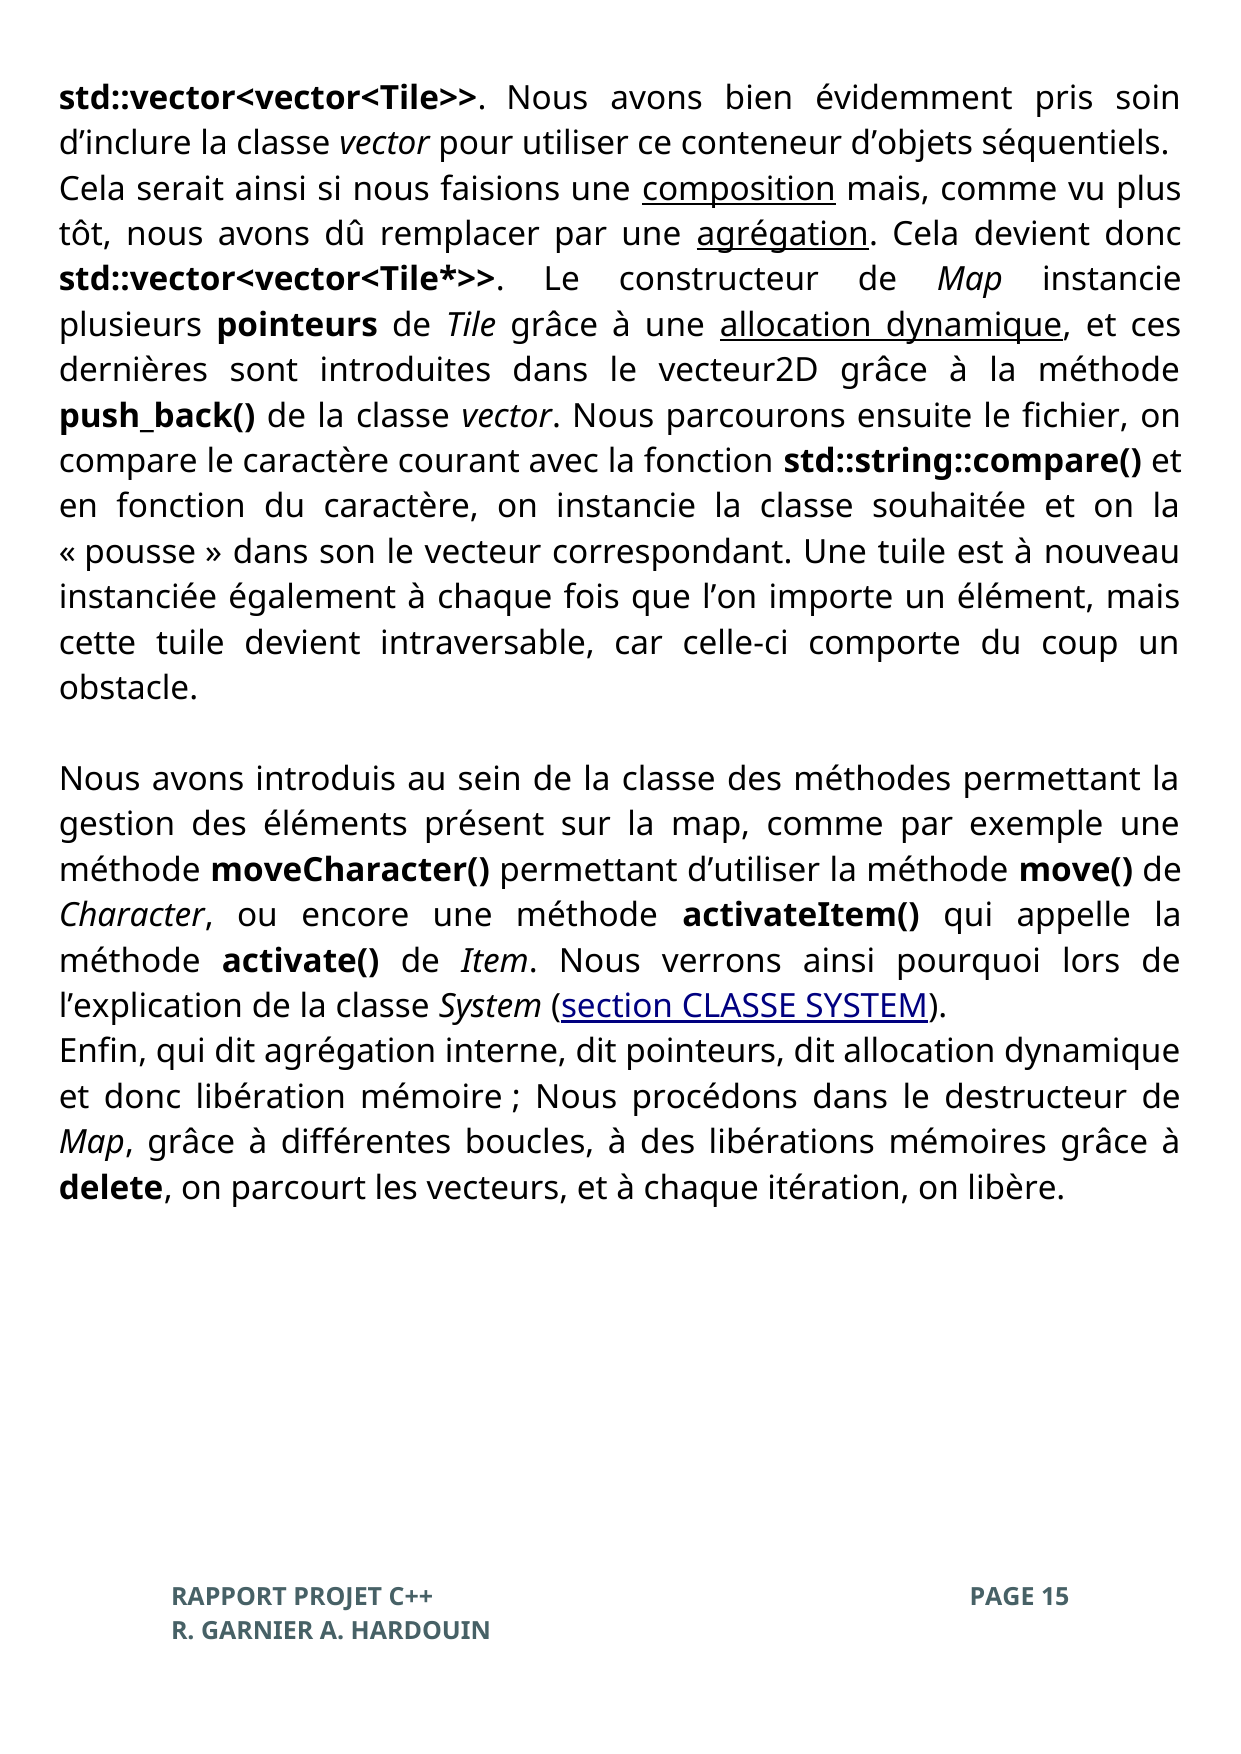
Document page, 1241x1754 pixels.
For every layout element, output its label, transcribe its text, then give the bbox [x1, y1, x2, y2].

text Enfin, qui dit agrégation interne, dit pointeurs, dit allocation dynamique et donc libération mémoire ; Nous procédons dans le destructeur de Map, grâce à différentes boucles, à des libérations mémoires grâce à delete, on parcourt les vecteurs, et à chaque itération, on libère. [58, 1027, 1182, 1209]
text Nous avons introduis au sein de la classe des méthodes permettant la gestion des éléments présent sur la map, comme par exemple une méthode moveCharacter() permettant d’utiliser la méthode move() de Character, ou encore une méthode activateItem() qui appelle la méthode activate() de Item. Nous verrons ainsi pourquoi lors de l’explication de la classe System (section CLASSE SYSTEM). [58, 755, 1182, 1027]
text Cela serait ainsi si nous faisions une composition mais, comme vu plus tôt, nous avons dû remplacer par une agrégation. Cela devient donc std::vector<vector<Tile*>>. Le constructeur de Map instancie plusieurs pointeurs de Tile grâce à une allocation dynamique, et ces dernières sont introduites dans le vecteur2D grâce à la méthode push_back() de la classe vector. Nous parcourons ensuite le fichier, on compare le caractère courant avec la fonction std::string::compare() et en fonction du caractère, on instancie la classe souhaitée et on la « pousse » dans son le vecteur correspondant. Une tuile est à nouveau instanciée également à chaque fois que l’on importe un élément, mais cette tuile devient intraversable, car celle-ci comporte du coup un obstacle. [58, 164, 1182, 709]
text std::vector<vector<Tile>>. Nous avons bien évidemment pris soin d’inclure la classe vector pour utiliser ce conteneur d’objets séquentiels. [58, 73, 1182, 164]
